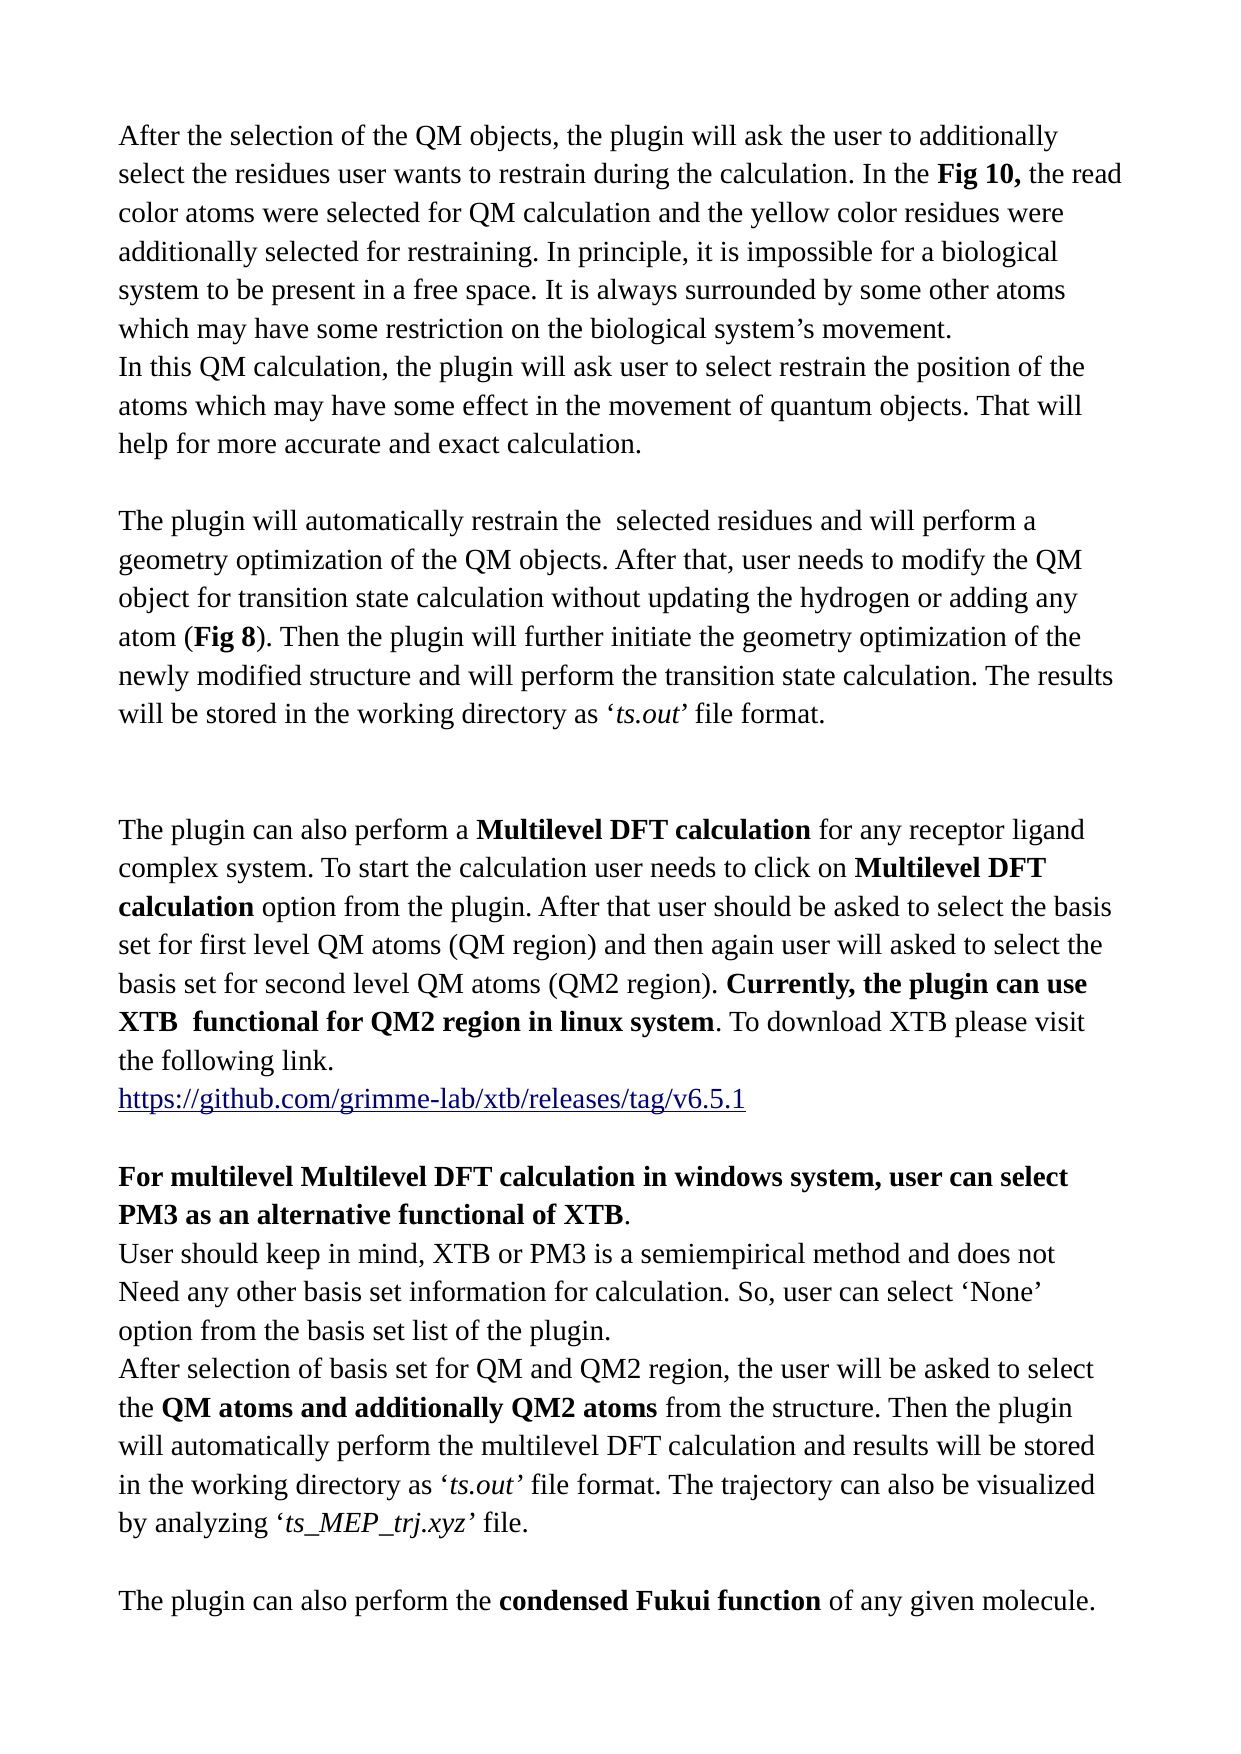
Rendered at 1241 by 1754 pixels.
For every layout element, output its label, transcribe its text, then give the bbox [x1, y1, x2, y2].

text The plugin will automatically restrain the selected residues and will perform a geometry optimization of the QM objects. After that, user needs to modify the QM object for transition state calculation without updating the hydrogen or adding any atom (Fig 8). Then the plugin will further initiate the geometry optimization of the newly modified structure and will perform the transition state calculation. The results will be stored in the working directory as ‘ts.out’ file format. [118, 503, 1122, 730]
text In this QM calculation, the plugin will ask user to select restrain the position of the atoms which may have some effect in the movement of quantum objects. That will help for more accurate and exact calculation. [118, 349, 1122, 460]
text The plugin can also perform a Multilevel DFT calculation for any receptor ligand complex system. To start the calculation user needs to click on Multilevel DFT calculation option from the plugin. After that user should be asked to select the basis set for first level QM atoms (QM region) and then again user will asked to select the basis set for second level QM atoms (QM2 region). Currently, the plugin can use XTB functional for QM2 region in linux system. To download XTB please visit the following link. [118, 812, 1122, 1077]
text After the selection of the QM objects, the plugin will ask the user to additionally select the residues user wants to restrain during the calculation. In the Fig 10, the read color atoms were selected for QM calculation and the yellow color residues were additionally selected for restraining. In principle, it is impossible for a biological system to be present in a free space. It is always surrounded by some other atoms which may have some restriction on the biological system’s movement. [118, 118, 1122, 344]
text https://github.com/grimme-lab/xtb/releases/tag/v6.5.1 [118, 1082, 1122, 1115]
text For multilevel Multilevel DFT calculation in windows system, user can select PM3 as an alternative functional of XTB. [118, 1159, 1122, 1231]
text Need any other basis set information for calculation. So, user can select ‘None’ option from the basis set list of the plugin. [118, 1274, 1122, 1346]
text The plugin can also perform the condensed Fukui function of any given molecule. [118, 1583, 1122, 1616]
text User should keep in mind, XTB or PM3 is a semiempirical method and does not [118, 1236, 1122, 1269]
text After selection of basis set for QM and QM2 region, the user will be asked to select the QM atoms and additionally QM2 atoms from the structure. Then the plugin will automatically perform the multilevel DFT calculation and results will be stored in the working directory as ‘ts.out’ file format. The trajectory can also be visualized by analyzing ‘ts_MEP_trj.xyz’ file. [118, 1351, 1122, 1539]
